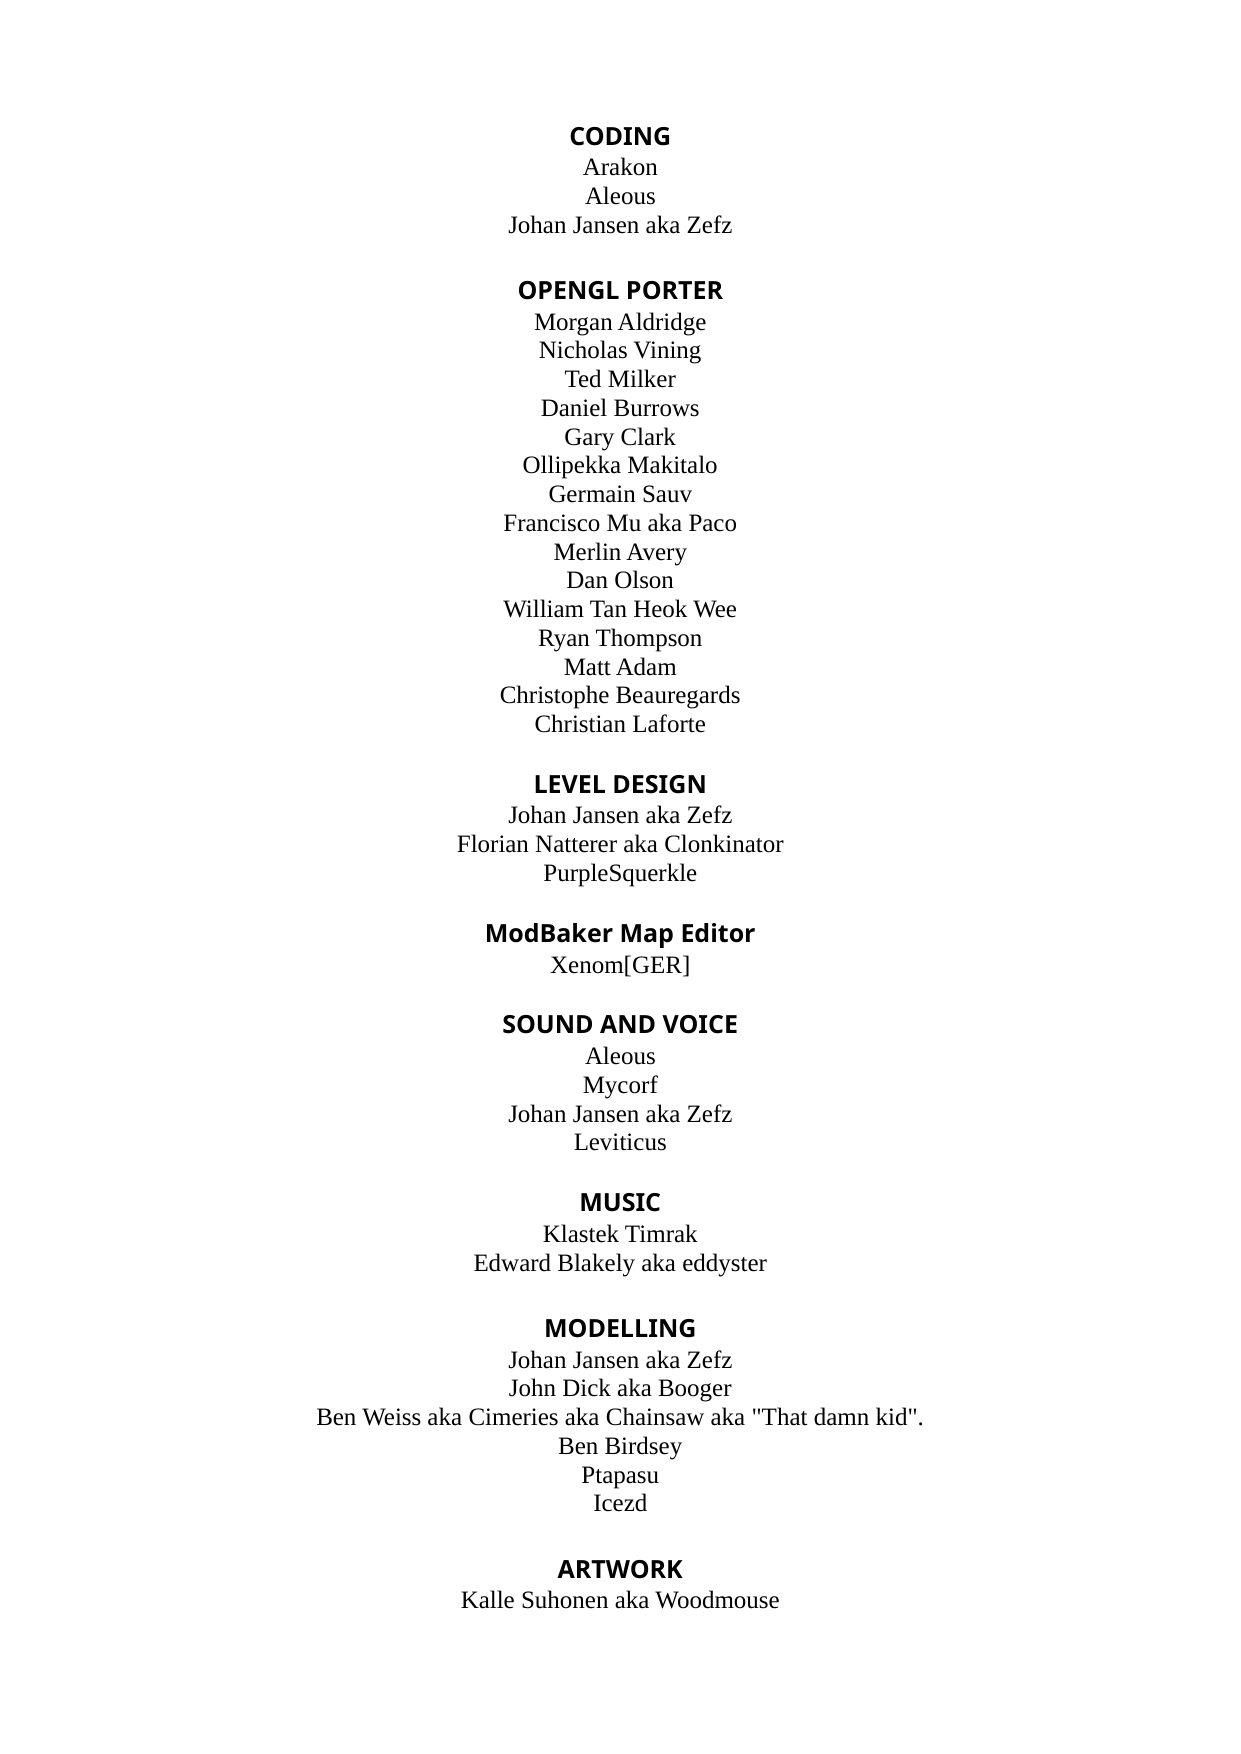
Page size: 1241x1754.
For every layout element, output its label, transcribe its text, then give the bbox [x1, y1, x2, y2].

text Dan Olson [118, 565, 1122, 594]
text Mycorf [118, 1070, 1122, 1099]
text Aleous [118, 181, 1122, 210]
text Leviticus [118, 1127, 1122, 1156]
text Ptapasu [118, 1460, 1122, 1488]
text Nicholas Vining [118, 335, 1122, 364]
text ARTWORK [118, 1551, 1122, 1585]
text Christophe Beauregards [118, 680, 1122, 709]
text Merlin Avery [118, 537, 1122, 565]
text MUSIC [118, 1185, 1122, 1219]
text Ben Weiss aka Cimeries aka Chainsaw aka "That damn kid". [118, 1402, 1122, 1431]
text Morgan Aldridge [118, 307, 1122, 335]
text Florian Natterer aka Clonkinator [118, 829, 1122, 858]
text Arakon [118, 152, 1122, 181]
text Klastek Timrak [118, 1219, 1122, 1248]
text Christian Laforte [118, 709, 1122, 738]
text OPENGL PORTER [118, 272, 1122, 307]
text CODING [118, 118, 1122, 152]
text SOUND AND VOICE [118, 1007, 1122, 1041]
text Matt Adam [118, 652, 1122, 680]
text Edward Blakely aka eddyster [118, 1248, 1122, 1277]
text Gary Clark [118, 422, 1122, 450]
text LEVEL DESIGN [118, 767, 1122, 801]
text Johan Jansen aka Zefz [118, 1099, 1122, 1127]
text Icezd [118, 1488, 1122, 1517]
text Germain Sauv [118, 479, 1122, 508]
text Ollipekka Makitalo [118, 450, 1122, 479]
text Daniel Burrows [118, 393, 1122, 422]
text Aleous [118, 1041, 1122, 1070]
text Johan Jansen aka Zefz [118, 801, 1122, 829]
text Ted Milker [118, 364, 1122, 393]
text MODELLING [118, 1311, 1122, 1345]
text Johan Jansen aka Zefz [118, 1345, 1122, 1373]
text William Tan Heok Wee [118, 594, 1122, 623]
text Xenom[GER] [118, 950, 1122, 978]
text PurpleSquerkle [118, 858, 1122, 887]
text Johan Jansen aka Zefz [118, 210, 1122, 238]
text Ben Birdsey [118, 1431, 1122, 1460]
text Ryan Thompson [118, 623, 1122, 652]
text ModBaker Map Editor [118, 916, 1122, 950]
text Kalle Suhonen aka Woodmouse [118, 1585, 1122, 1614]
text John Dick aka Booger [118, 1373, 1122, 1402]
text Francisco Mu aka Paco [118, 508, 1122, 537]
